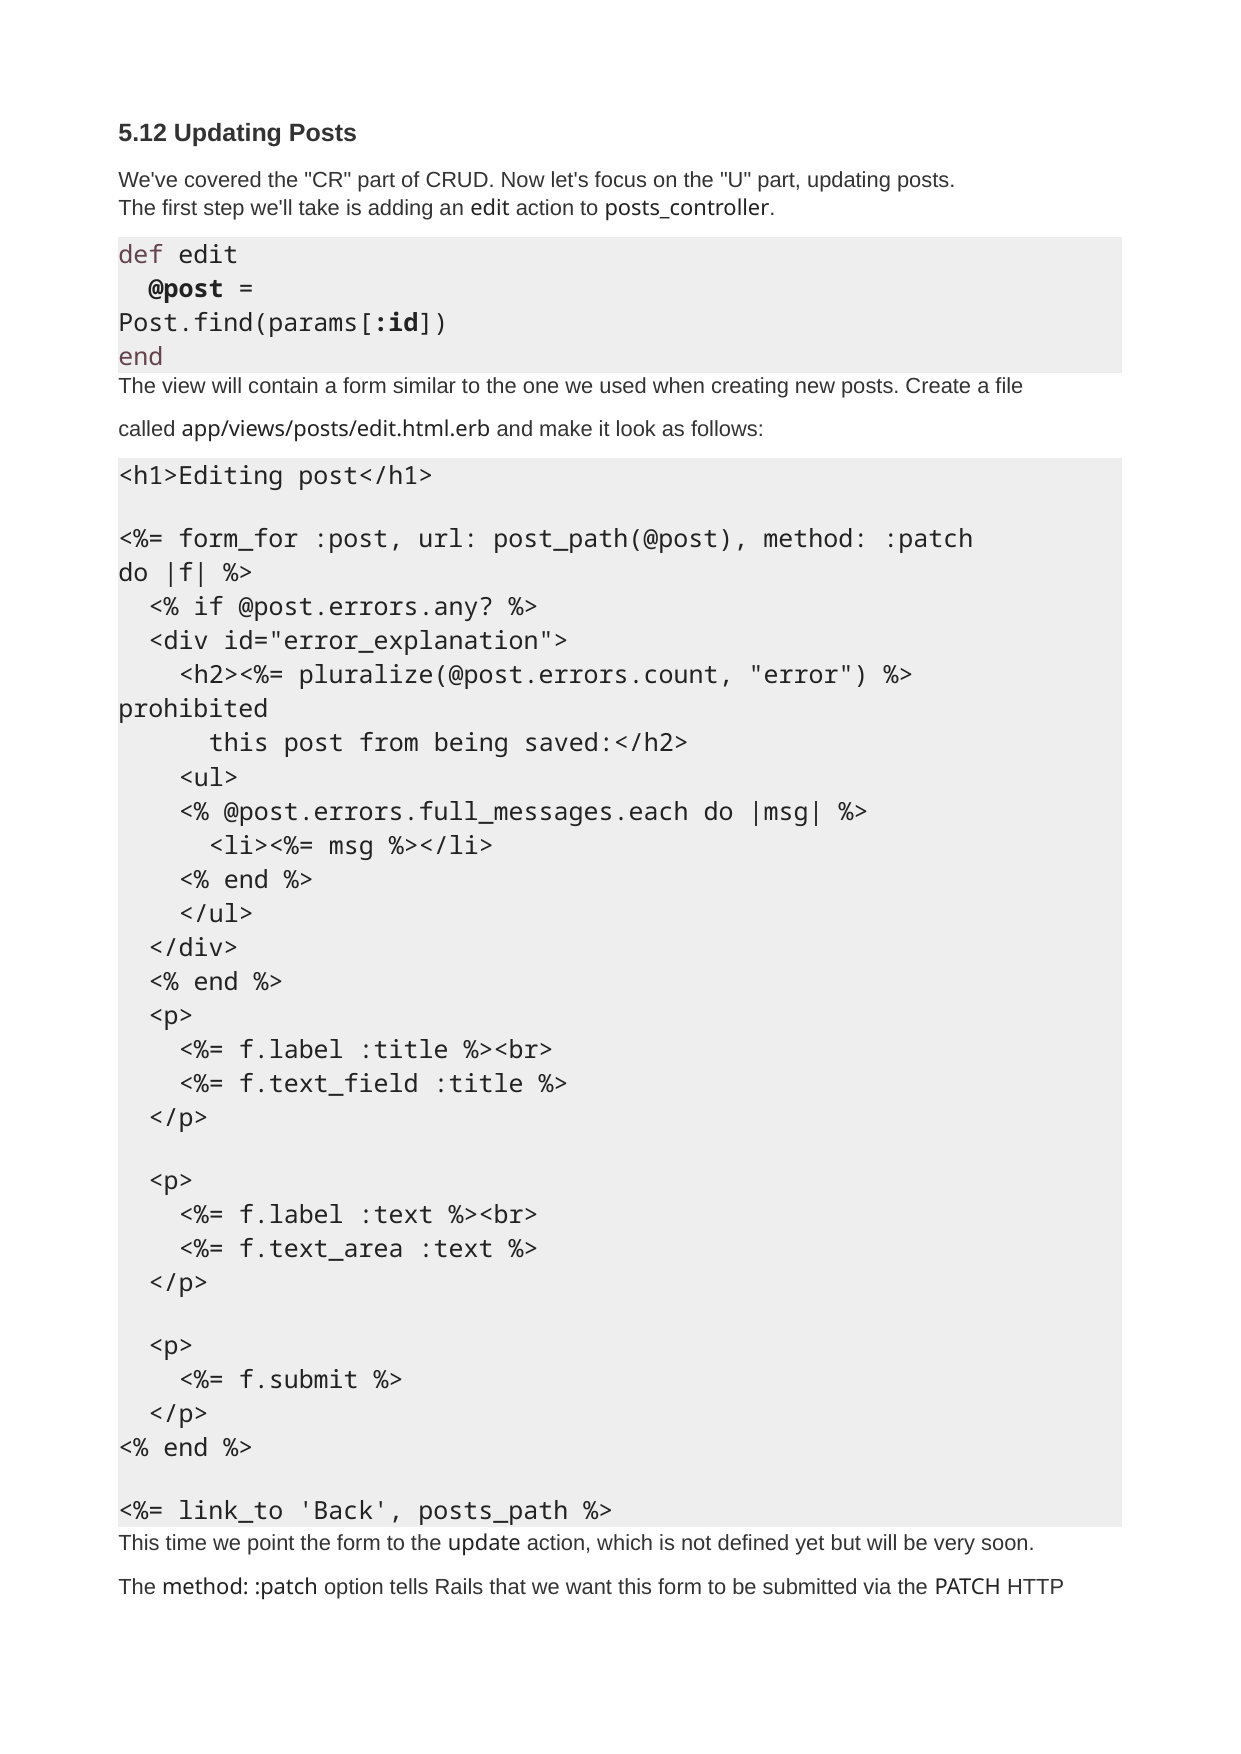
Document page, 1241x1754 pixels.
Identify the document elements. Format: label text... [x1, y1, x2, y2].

text This time we point the form to the update action, which is not defined yet but will be very soon. [118, 1527, 1122, 1556]
text The view will contain a form similar to the one we used when creating new posts. Create a file called app/views/posts/edit.html.erb and make it look as follows: [118, 373, 1122, 443]
subtitle 5.12 Updating Posts [118, 118, 1122, 147]
text The method: :patch option tells Rails that we want this form to be submitted via the PATCH HTTP [118, 1571, 1122, 1601]
text The first step we'll take is adding an edit action to posts_controller. [118, 192, 1122, 222]
text We've covered the "CR" part of CRUD. Now let's focus on the "U" part, updating posts. [118, 159, 1122, 192]
table_header def edit @post = Post.find(params[:id]) end [118, 237, 551, 373]
table_header <h1>Editing post</h1> <%= form_for :post, url: post_path(@post), method: :patch do |f| %> <% if @post.errors.any? %> <div id="error_explanation"> <h2><%= pluralize(@post.errors.count, "error") %> prohibited this post from being saved:</h2> <ul> <% @post.errors.full_messages.each do |msg| %> <li><%= msg %></li> <% end %> </ul> </div> <% end %> <p> <%= f.label :title %><br> <%= f.text_field :title %> </p> <p> <%= f.label :text %><br> <%= f.text_area :text %> </p> <p> <%= f.submit %> </p> <% end %> <%= link_to 'Back', posts_path %> [118, 458, 986, 1527]
